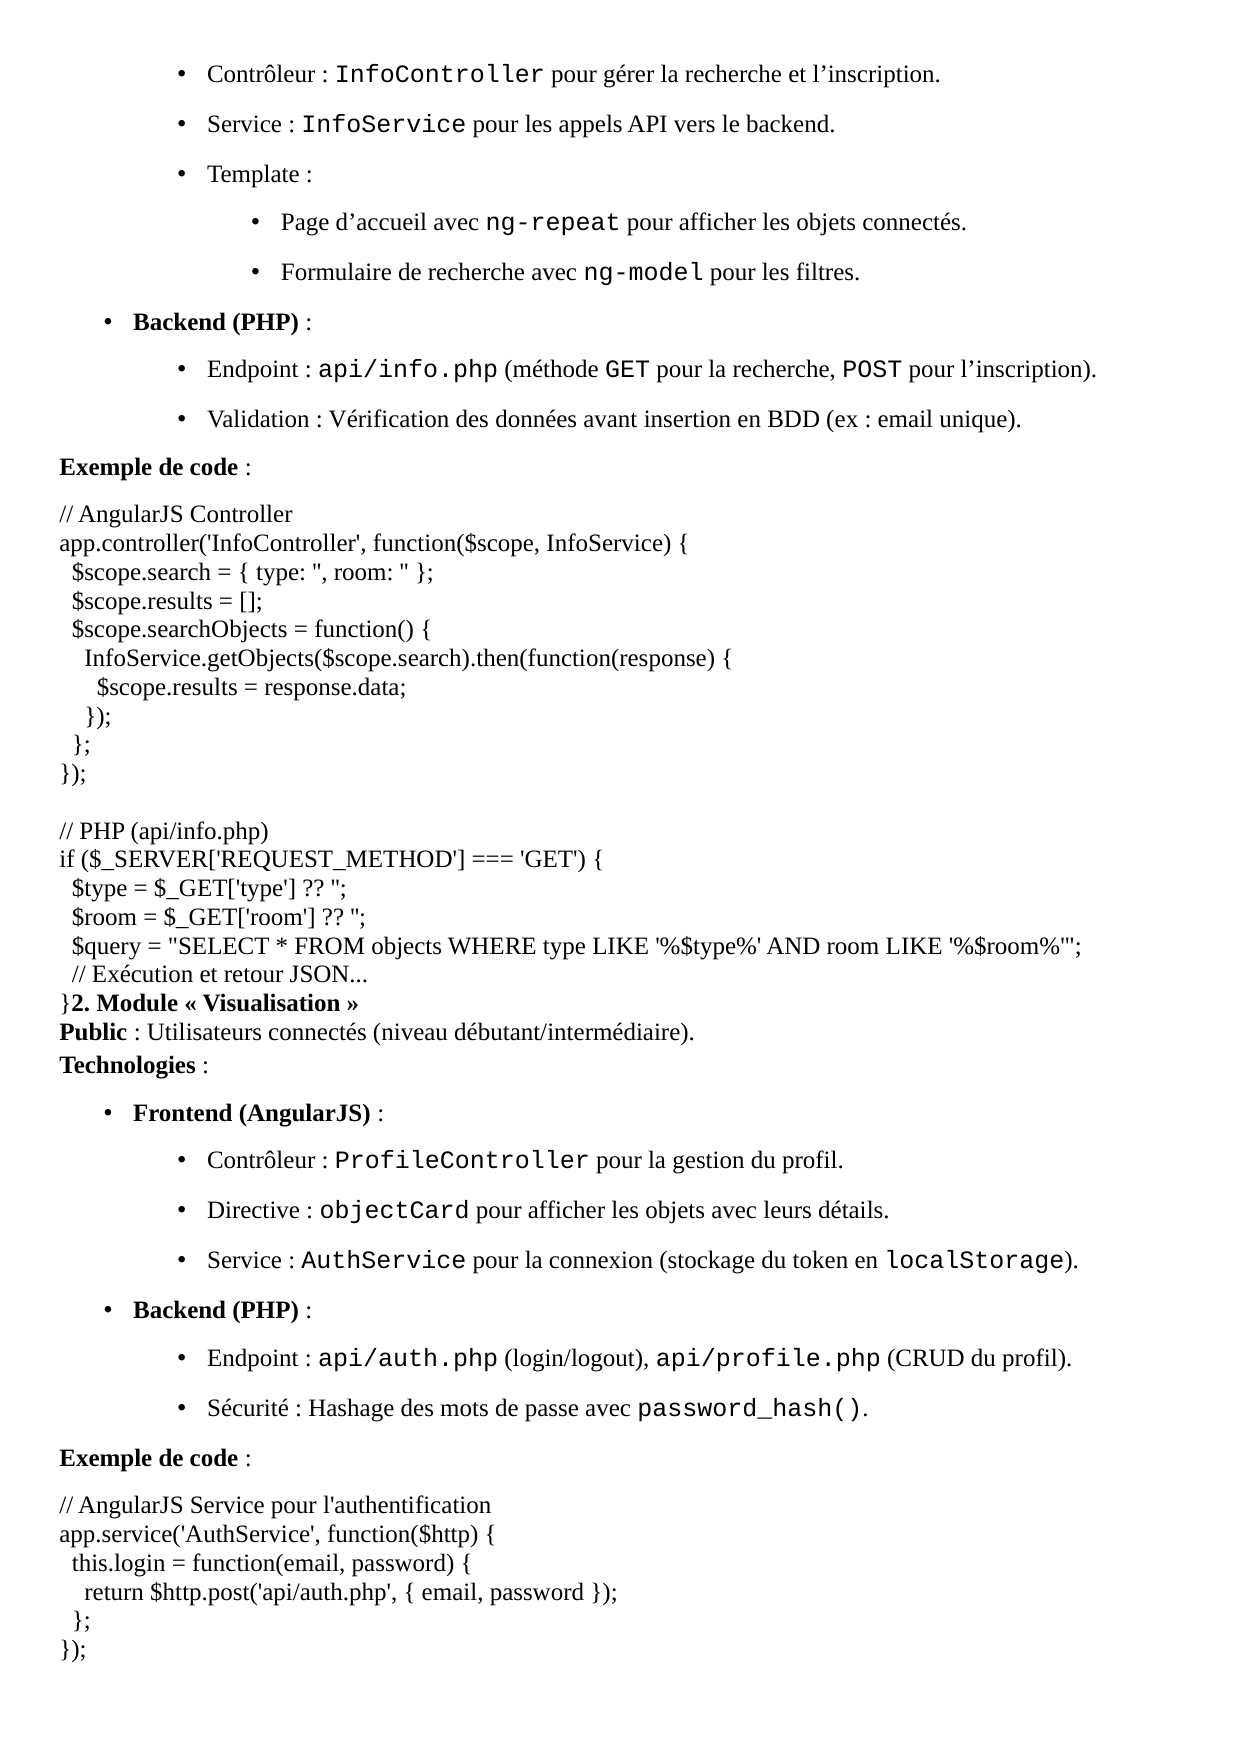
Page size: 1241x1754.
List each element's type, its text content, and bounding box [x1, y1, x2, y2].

text Exemple de code : [59, 1443, 1181, 1472]
text }; [59, 729, 1181, 758]
list Formulaire de recherche avec ng-model pour les filtres. [251, 257, 1181, 287]
text }); [59, 701, 1181, 729]
text if ($_SERVER['REQUEST_METHOD'] === 'GET') { [59, 844, 1181, 873]
text app.controller('InfoController', function($scope, InfoService) { [59, 528, 1181, 557]
list Service : InfoService pour les appels API vers le backend. [177, 109, 1181, 140]
text // AngularJS Controller [59, 499, 1181, 528]
text // Exécution et retour JSON... [59, 959, 1181, 988]
text Public : Utilisateurs connectés (niveau débutant/intermédiaire). Technologies : [59, 1017, 1181, 1079]
text this.login = function(email, password) { [59, 1548, 1181, 1577]
list Backend (PHP) : [103, 307, 1181, 335]
text }); [59, 1634, 1181, 1663]
text return $http.post('api/auth.php', { email, password }); [59, 1577, 1181, 1605]
text app.service('AuthService', function($http) { [59, 1519, 1181, 1548]
list Backend (PHP) : [103, 1295, 1181, 1324]
list Sécurité : Hashage des mots de passe avec password_hash(). [177, 1393, 1181, 1424]
list Template : [177, 159, 1181, 188]
list Directive : objectCard pour afficher les objets avec leurs détails. [177, 1195, 1181, 1226]
text $room = $_GET['room'] ?? ''; [59, 902, 1181, 931]
text }); [59, 758, 1181, 787]
text $query = "SELECT * FROM objects WHERE type LIKE '%$type%' AND room LIKE '%$room%'"; [59, 931, 1181, 959]
text $scope.results = []; [59, 586, 1181, 614]
list Service : AuthService pour la connexion (stockage du token en localStorage). [177, 1245, 1181, 1276]
text Exemple de code : [59, 452, 1181, 481]
text }2. Module « Visualisation » [59, 988, 1181, 1017]
list Endpoint : api/info.php (méthode GET pour la recherche, POST pour l’inscription). [177, 354, 1181, 385]
text InfoService.getObjects($scope.search).then(function(response) { [59, 643, 1181, 672]
list Page d’accueil avec ng-repeat pour afficher les objets connectés. [251, 207, 1181, 237]
text }; [59, 1605, 1181, 1634]
text $type = $_GET['type'] ?? ''; [59, 873, 1181, 902]
list Contrôleur : ProfileController pour la gestion du profil. [177, 1145, 1181, 1176]
text $scope.searchObjects = function() { [59, 614, 1181, 643]
list Validation : Vérification des données avant insertion en BDD (ex : email unique). [177, 404, 1181, 433]
text $scope.results = response.data; [59, 672, 1181, 701]
list Endpoint : api/auth.php (login/logout), api/profile.php (CRUD du profil). [177, 1343, 1181, 1374]
text $scope.search = { type: '', room: '' }; [59, 557, 1181, 586]
text // AngularJS Service pour l'authentification [59, 1490, 1181, 1519]
text // PHP (api/info.php) [59, 816, 1181, 844]
list Frontend (AngularJS) : [103, 1098, 1181, 1126]
list Contrôleur : InfoController pour gérer la recherche et l’inscription. [177, 59, 1181, 90]
